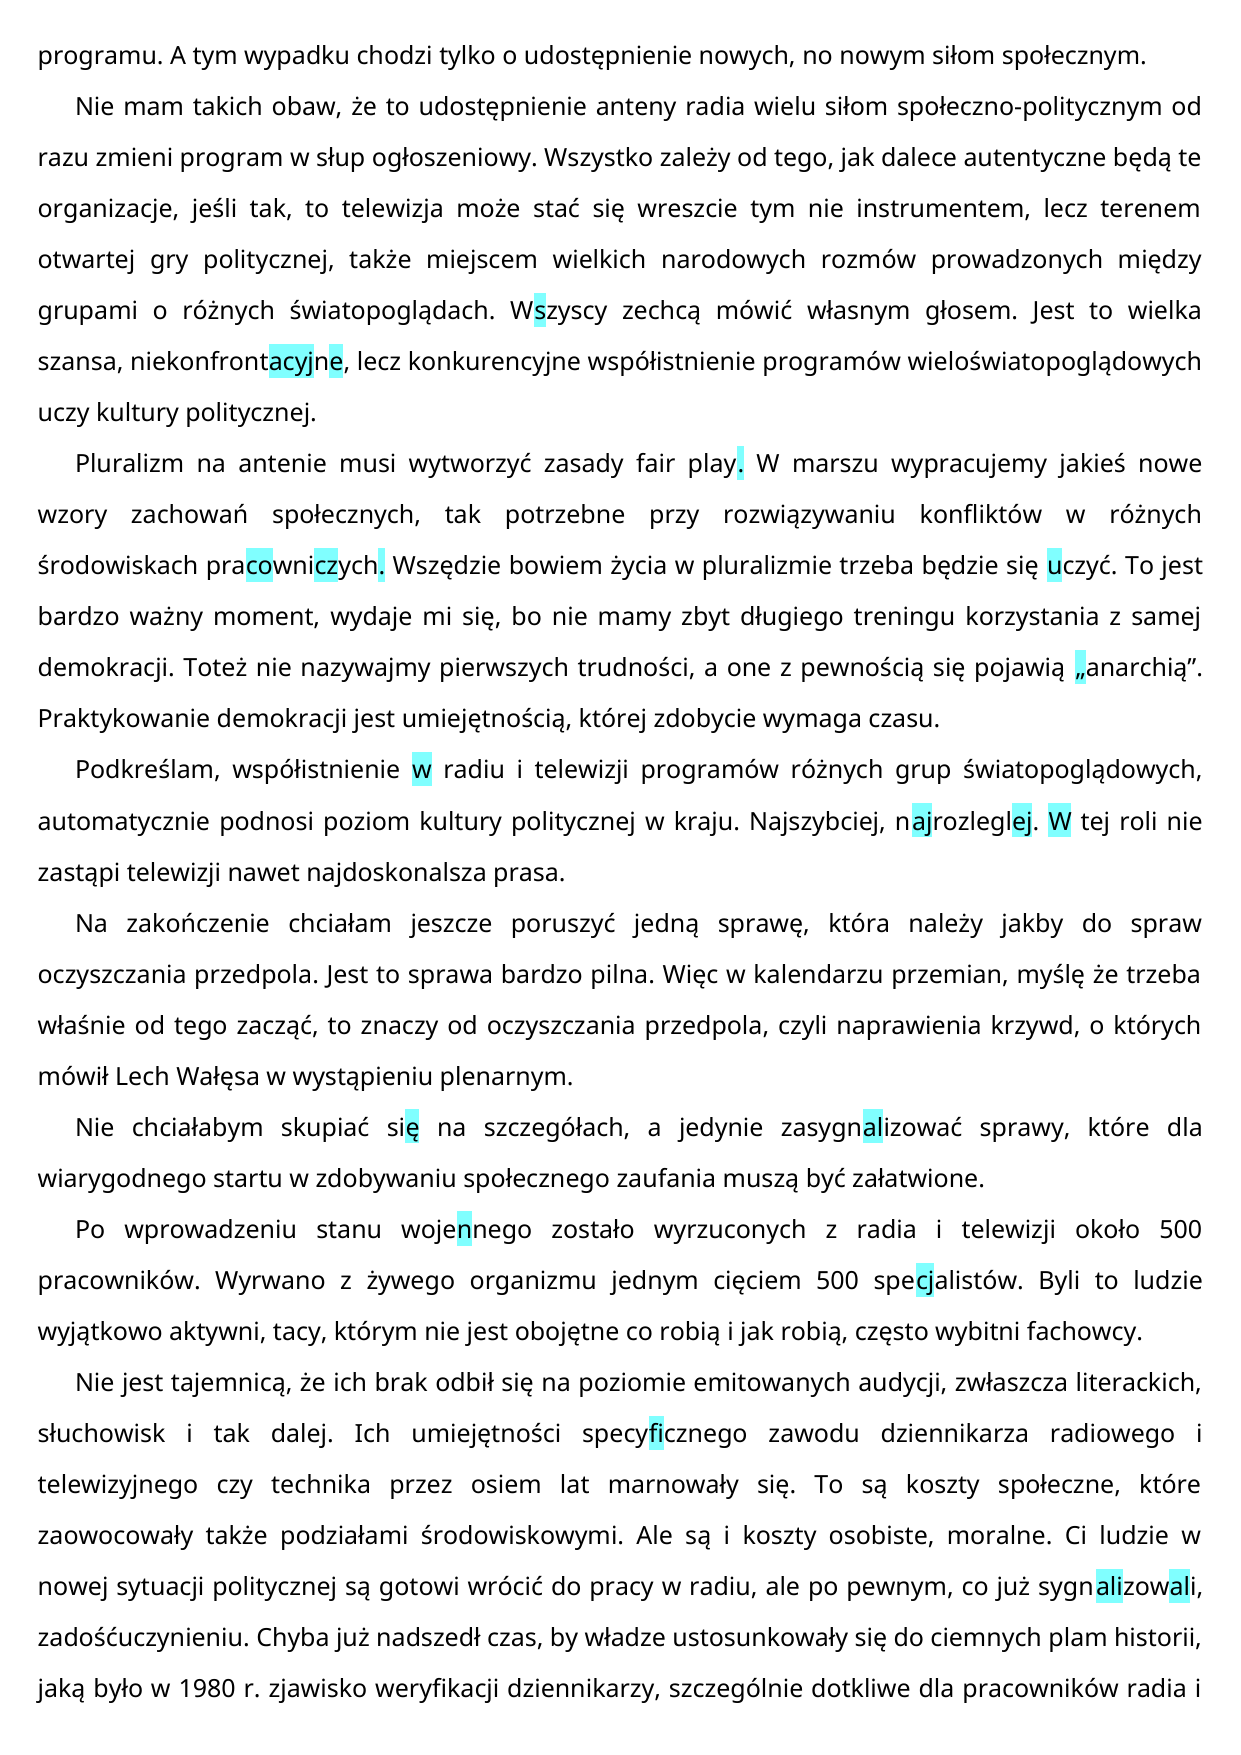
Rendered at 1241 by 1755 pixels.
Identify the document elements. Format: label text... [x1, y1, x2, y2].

text Pluralizm na antenie musi wytworzyć zasady fair play. W marszu wypracujemy jakieś nowe wzory zachowań społecznych, tak potrzebne przy rozwiązywaniu konfliktów w różnych środowiskach pracowniczych. Wszędzie bowiem życia w pluralizmie trzeba będzie się uczyć. To jest bardzo ważny moment, wydaje mi się, bo nie mamy zbyt długiego treningu korzystania z samej demokracji. Toteż nie nazywajmy pierwszych trudności, a one z pewnością się pojawią „anarchią”. Praktykowanie demokracji jest umiejętnością, której zdobycie wymaga czasu. [37, 446, 1203, 735]
text Podkreślam, współistnienie w radiu i telewizji programów różnych grup światopoglądowych, automatycznie podnosi poziom kultury politycznej w kraju. Najszybciej, najrozleglej. W tej roli nie zastąpi telewizji nawet najdoskonalsza prasa. [37, 752, 1203, 888]
text Nie chciałabym skupiać się na szczegółach, a jedynie zasygnalizować sprawy, które dla wiarygodnego startu w zdobywaniu społecznego zaufania muszą być załatwione. [37, 1109, 1203, 1194]
text programu. A tym wypadku chodzi tylko o udostępnienie nowych, no nowym siłom społecznym. [37, 37, 1203, 72]
text Po wprowadzeniu stanu wojennego zostało wyrzuconych z radia i telewizji około 500 pracowników. Wyrwano z żywego organizmu jednym cięciem 500 specjalistów. Byli to ludzie wyjątkowo aktywni, tacy, którym nie jest obojętne co robią i jak robią, często wybitni fachowcy. [37, 1211, 1203, 1348]
text Na zakończenie chciałam jeszcze poruszyć jedną sprawę, która należy jakby do spraw oczyszczania przedpola. Jest to sprawa bardzo pilna. Więc w kalendarzu przemian, myślę że trzeba właśnie od tego zacząć, to znaczy od oczyszczania przedpola, czyli naprawienia krzywd, o których mówił Lech Wałęsa w wystąpieniu plenarnym. [37, 905, 1203, 1092]
text Nie mam takich obaw, że to udostępnienie anteny radia wielu siłom społeczno-politycznym od razu zmieni program w słup ogłoszeniowy. Wszystko zależy od tego, jak dalece autentyczne będą te organizacje, jeśli tak, to telewizja może stać się wreszcie tym nie instrumentem, lecz terenem otwartej gry politycznej, także miejscem wielkich narodowych rozmów prowadzonych między grupami o różnych światopoglądach. Wszyscy zechcą mówić własnym głosem. Jest to wielka szansa, niekonfrontacyjne, lecz konkurencyjne współistnienie programów wieloświatopoglądowych uczy kultury politycznej. [37, 88, 1203, 429]
text Nie jest tajemnicą, że ich brak odbił się na poziomie emitowanych audycji, zwłaszcza literackich, słuchowisk i tak dalej. Ich umiejętności specyficznego zawodu dziennikarza radiowego i telewizyjnego czy technika przez osiem lat marnowały się. To są koszty społeczne, które zaowocowały także podziałami środowiskowymi. Ale są i koszty osobiste, moralne. Ci ludzie w nowej sytuacji politycznej są gotowi wrócić do pracy w radiu, ale po pewnym, co już sygnalizowali, zadośćuczynieniu. Chyba już nadszedł czas, by władze ustosunkowały się do ciemnych plam historii, jaką było w 1980 r. zjawisko weryfikacji dziennikarzy, szczególnie dotkliwe dla pracowników radia i [37, 1364, 1203, 1705]
